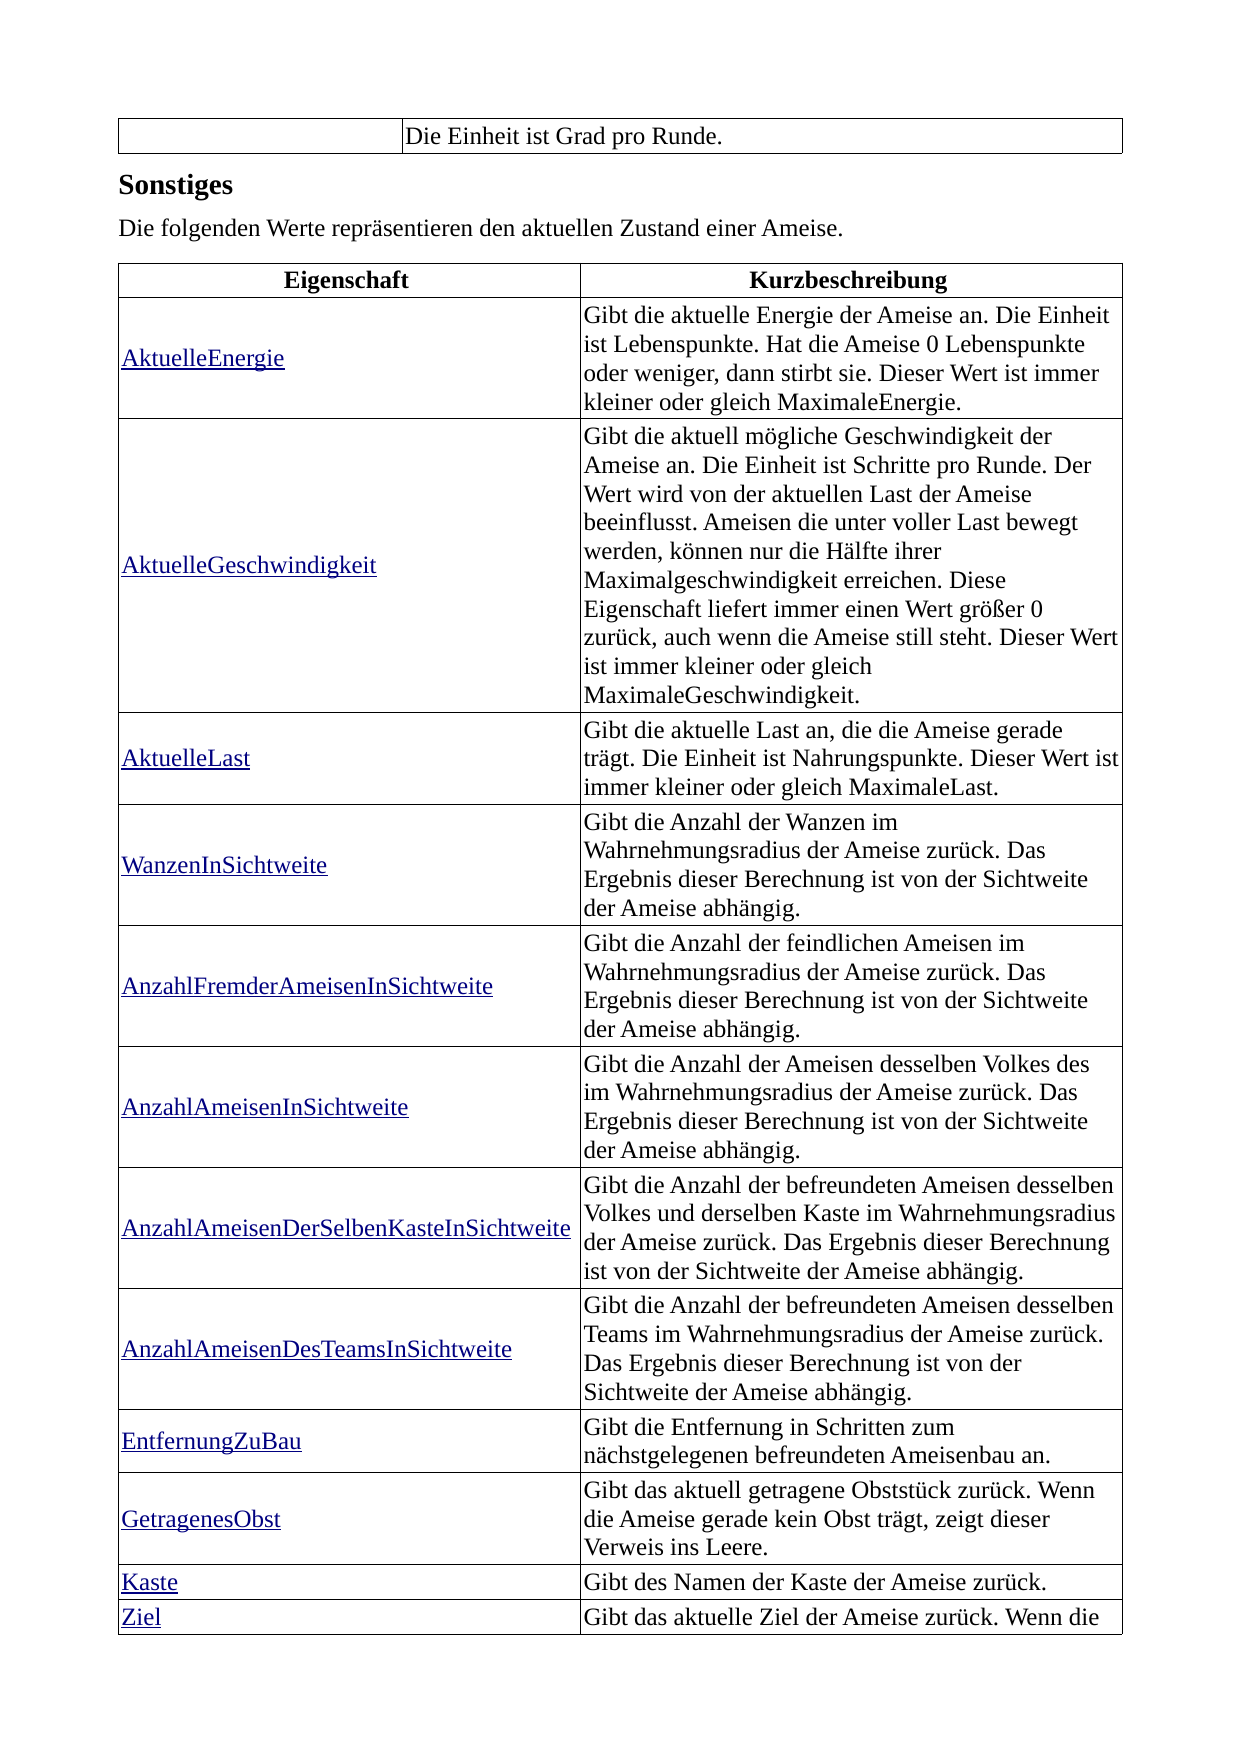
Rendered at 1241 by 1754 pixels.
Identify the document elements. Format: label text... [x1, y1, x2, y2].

table_cell Gibt die Anzahl der befreundeten Ameisen desselben Teams im Wahrnehmungsradius der Ameise zurück. Das Ergebnis dieser Berechnung ist von der Sichtweite der Ameise abhängig. [581, 1289, 1122, 1408]
table_cell AnzahlAmeisenInSichtweite [119, 1047, 580, 1167]
table_cell Gibt die Entfernung in Schritten zum nächstgelegenen befreundeten Ameisenbau an. [581, 1410, 1122, 1472]
table_cell AnzahlAmeisenDerSelbenKasteInSichtweite [119, 1168, 580, 1288]
table_cell AktuelleGeschwindigkeit [119, 419, 580, 712]
table_cell Die Einheit ist Grad pro Runde. [403, 119, 1122, 153]
table_cell Gibt die aktuell mögliche Geschwindigkeit der Ameise an. Die Einheit ist Schritte pro Runde. Der Wert wird von der aktuellen Last der Ameise beeinflusst. Ameisen die unter voller Last bewegt werden, können nur die Hälfte ihrer Maximalgeschwindigkeit erreichen. Diese Eigenschaft liefert immer einen Wert größer 0 zurück, auch wenn die Ameise still steht. Dieser Wert ist immer kleiner oder gleich MaximaleGeschwindigkeit. [581, 419, 1122, 712]
subtitle Sonstiges [118, 167, 1122, 201]
table_cell Gibt das aktuelle Ziel der Ameise zurück. Wenn die [581, 1600, 1122, 1633]
table_header Kurzbeschreibung [581, 264, 1122, 297]
table_cell GetragenesObst [119, 1473, 580, 1564]
table_cell Kaste [119, 1565, 580, 1599]
table_cell EntfernungZuBau [119, 1410, 580, 1472]
table_cell Gibt die Anzahl der feindlichen Ameisen im Wahrnehmungsradius der Ameise zurück. Das Ergebnis dieser Berechnung ist von der Sichtweite der Ameise abhängig. [581, 926, 1122, 1046]
table_cell Gibt die Anzahl der Wanzen im Wahrnehmungsradius der Ameise zurück. Das Ergebnis dieser Berechnung ist von der Sichtweite der Ameise abhängig. [581, 805, 1122, 925]
table_cell Gibt die Anzahl der Ameisen desselben Volkes des im Wahrnehmungsradius der Ameise zurück. Das Ergebnis dieser Berechnung ist von der Sichtweite der Ameise abhängig. [581, 1047, 1122, 1167]
table_cell AnzahlFremderAmeisenInSichtweite [119, 926, 580, 1046]
table_cell Ziel [119, 1600, 580, 1633]
text Die folgenden Werte repräsentieren den aktuellen Zustand einer Ameise. [118, 213, 1122, 242]
table_cell AnzahlAmeisenDesTeamsInSichtweite [119, 1289, 580, 1408]
table_cell AktuelleLast [119, 713, 580, 804]
table_cell AktuelleEnergie [119, 298, 580, 418]
table_cell [119, 119, 402, 153]
table_cell Gibt des Namen der Kaste der Ameise zurück. [581, 1565, 1122, 1599]
table_cell Gibt die aktuelle Last an, die die Ameise gerade trägt. Die Einheit ist Nahrungspunkte. Dieser Wert ist immer kleiner oder gleich MaximaleLast. [581, 713, 1122, 804]
table_cell WanzenInSichtweite [119, 805, 580, 925]
table_cell Gibt die Anzahl der befreundeten Ameisen desselben Volkes und derselben Kaste im Wahrnehmungsradius der Ameise zurück. Das Ergebnis dieser Berechnung ist von der Sichtweite der Ameise abhängig. [581, 1168, 1122, 1288]
table_cell Gibt die aktuelle Energie der Ameise an. Die Einheit ist Lebenspunkte. Hat die Ameise 0 Lebenspunkte oder weniger, dann stirbt sie. Dieser Wert ist immer kleiner oder gleich MaximaleEnergie. [581, 298, 1122, 418]
table_cell Gibt das aktuell getragene Obststück zurück. Wenn die Ameise gerade kein Obst trägt, zeigt dieser Verweis ins Leere. [581, 1473, 1122, 1564]
table_header Eigenschaft [119, 264, 580, 297]
